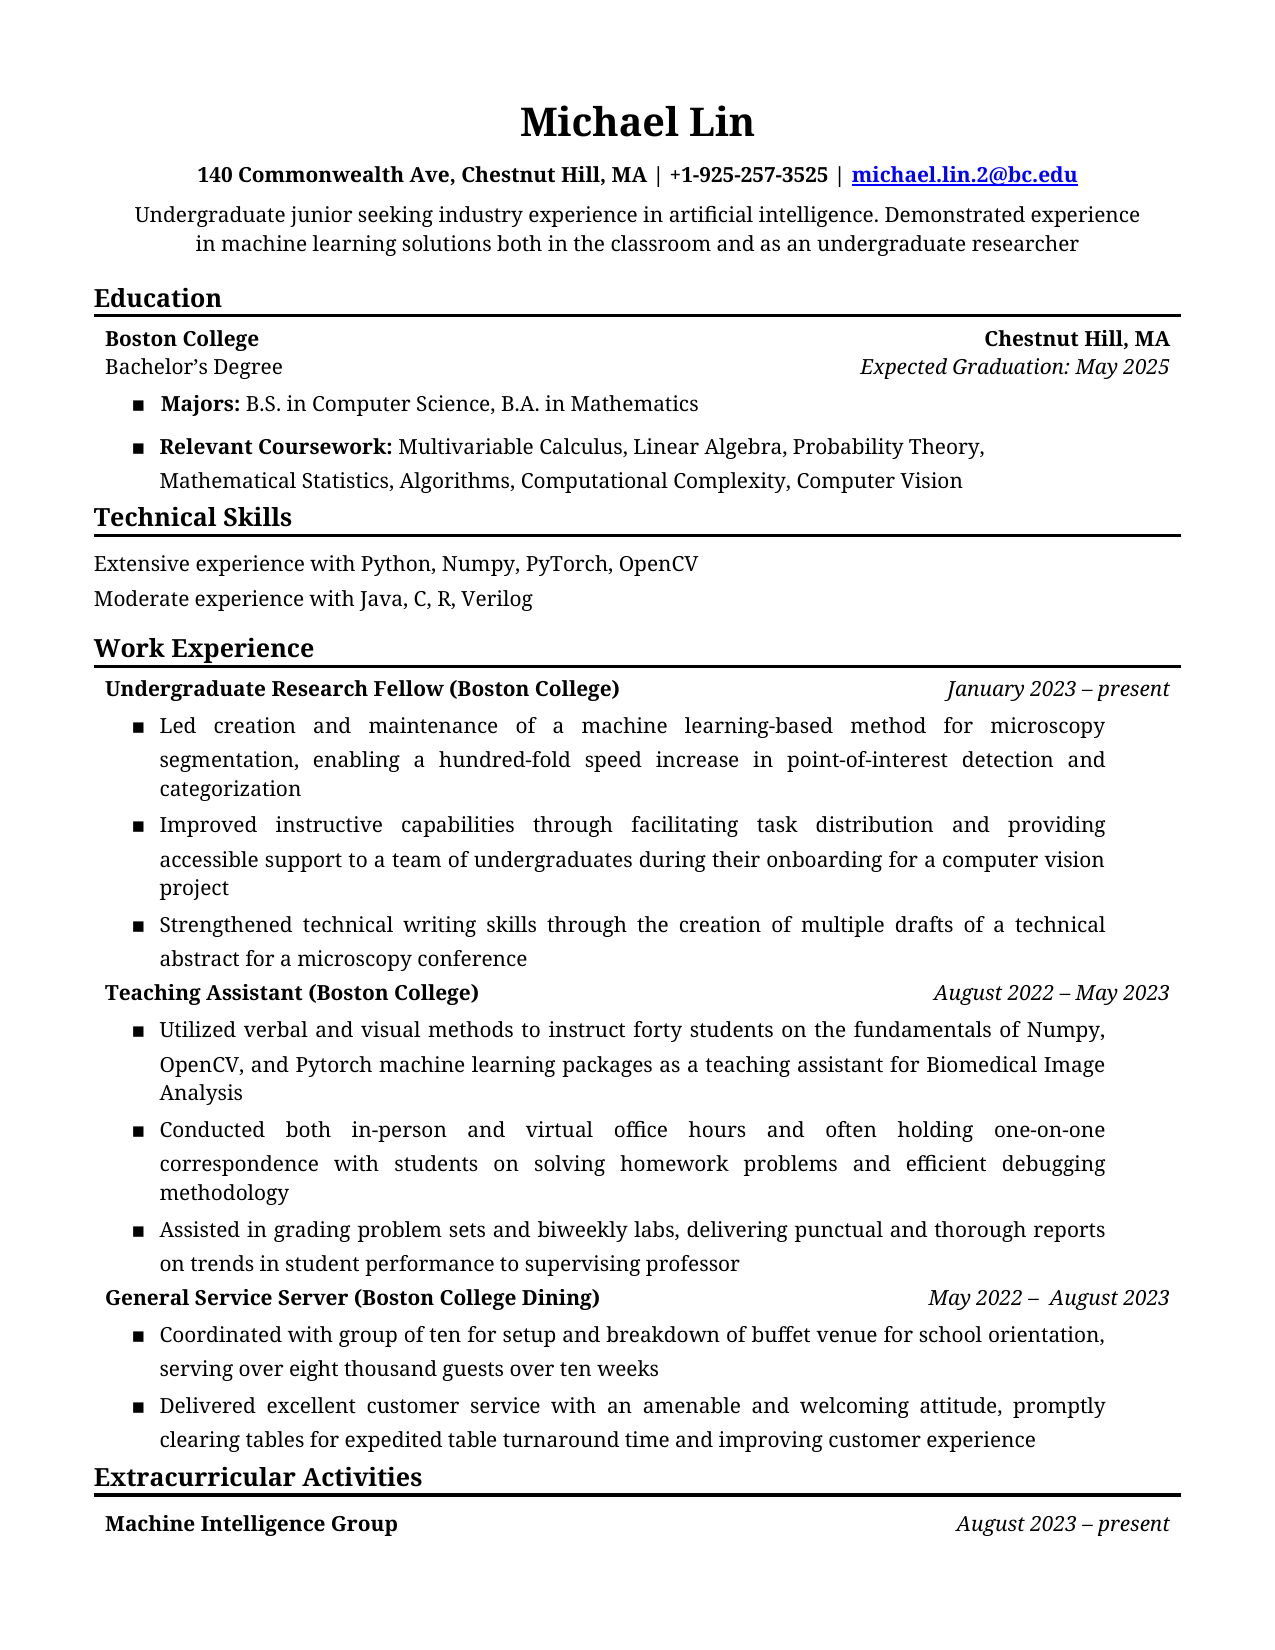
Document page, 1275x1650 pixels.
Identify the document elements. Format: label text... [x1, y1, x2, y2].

list Delivered excellent customer service with an amenable and welcoming attitude, promptly clearing tables for expedited table turnaround time and improving customer experience [131, 1383, 1106, 1454]
table_header January 2023 – present [811, 674, 1181, 702]
text in machine learning solutions both in the classroom and as an undergraduate researcher [94, 229, 1181, 257]
text Work Experience [94, 631, 1181, 665]
table_header Boston College Bachelor’s Degree [94, 324, 710, 381]
list Improved instructive capabilities through facilitating task distribution and providing accessible support to a team of undergraduates during their onboarding for a computer vision project [131, 802, 1106, 902]
list Assisted in grading problem sets and biweekly labs, delivering punctual and thorough reports on trends in student performance to supervising professor [131, 1206, 1106, 1277]
list Technical Skills [94, 500, 1181, 534]
list Utilized verbal and visual methods to instruct forty students on the fundamentals of Numpy, OpenCV, and Pytorch machine learning packages as a teaching assistant for Biomedical Image Analysis [131, 1007, 1106, 1107]
table_header Undergraduate Research Fellow (Boston College) [94, 674, 811, 702]
table_header General Service Server (Boston College Dining) [94, 1283, 811, 1311]
text Extracurricular Activities [94, 1459, 1181, 1493]
list Led creation and maintenance of a machine learning-based method for microscopy segmentation, enabling a hundred-fold speed increase in point-of-interest detection and categorization [131, 702, 1106, 802]
list Conducted both in-person and virtual office hours and often holding one-on-one correspondence with students on solving homework problems and efficient debugging methodology [131, 1107, 1106, 1206]
text Michael Lin [94, 94, 1181, 148]
list Coordinated with group of ten for setup and breakdown of buffet venue for school orientation, serving over eight thousand guests over ten weeks [131, 1311, 1106, 1383]
text Extensive experience with Python, Numpy, PyTorch, OpenCV [94, 549, 1181, 578]
table_header Chestnut Hill, MA Expected Graduation: May 2025 [710, 324, 1181, 381]
text Moderate experience with Java, C, R, Verilog [94, 584, 1181, 612]
table_header August 2022 – May 2023 [811, 979, 1181, 1007]
list Majors: B.S. in Computer Science, B.A. in Mathematics [131, 381, 1181, 423]
table_header August 2023 – present [811, 1509, 1181, 1537]
text Education [94, 280, 1181, 314]
list Strengthened technical writing skills through the creation of multiple drafts of a technical abstract for a microscopy conference [131, 902, 1106, 973]
table_header Machine Intelligence Group [94, 1509, 811, 1537]
table_header May 2022 – August 2023 [811, 1283, 1181, 1311]
table_header Teaching Assistant (Boston College) [94, 979, 811, 1007]
text Undergraduate junior seeking industry experience in artificial intelligence. Demonstrated experience [94, 201, 1181, 229]
list Relevant Coursework: Multivariable Calculus, Linear Algebra, Probability Theory, Mathematical Statistics, Algorithms, Computational Complexity, Computer Vision [131, 423, 1106, 494]
text 140 Commonwealth Ave, Chestnut Hill, MA | +1-925-257-3525 | michael.lin.2@bc.edu [94, 160, 1181, 189]
